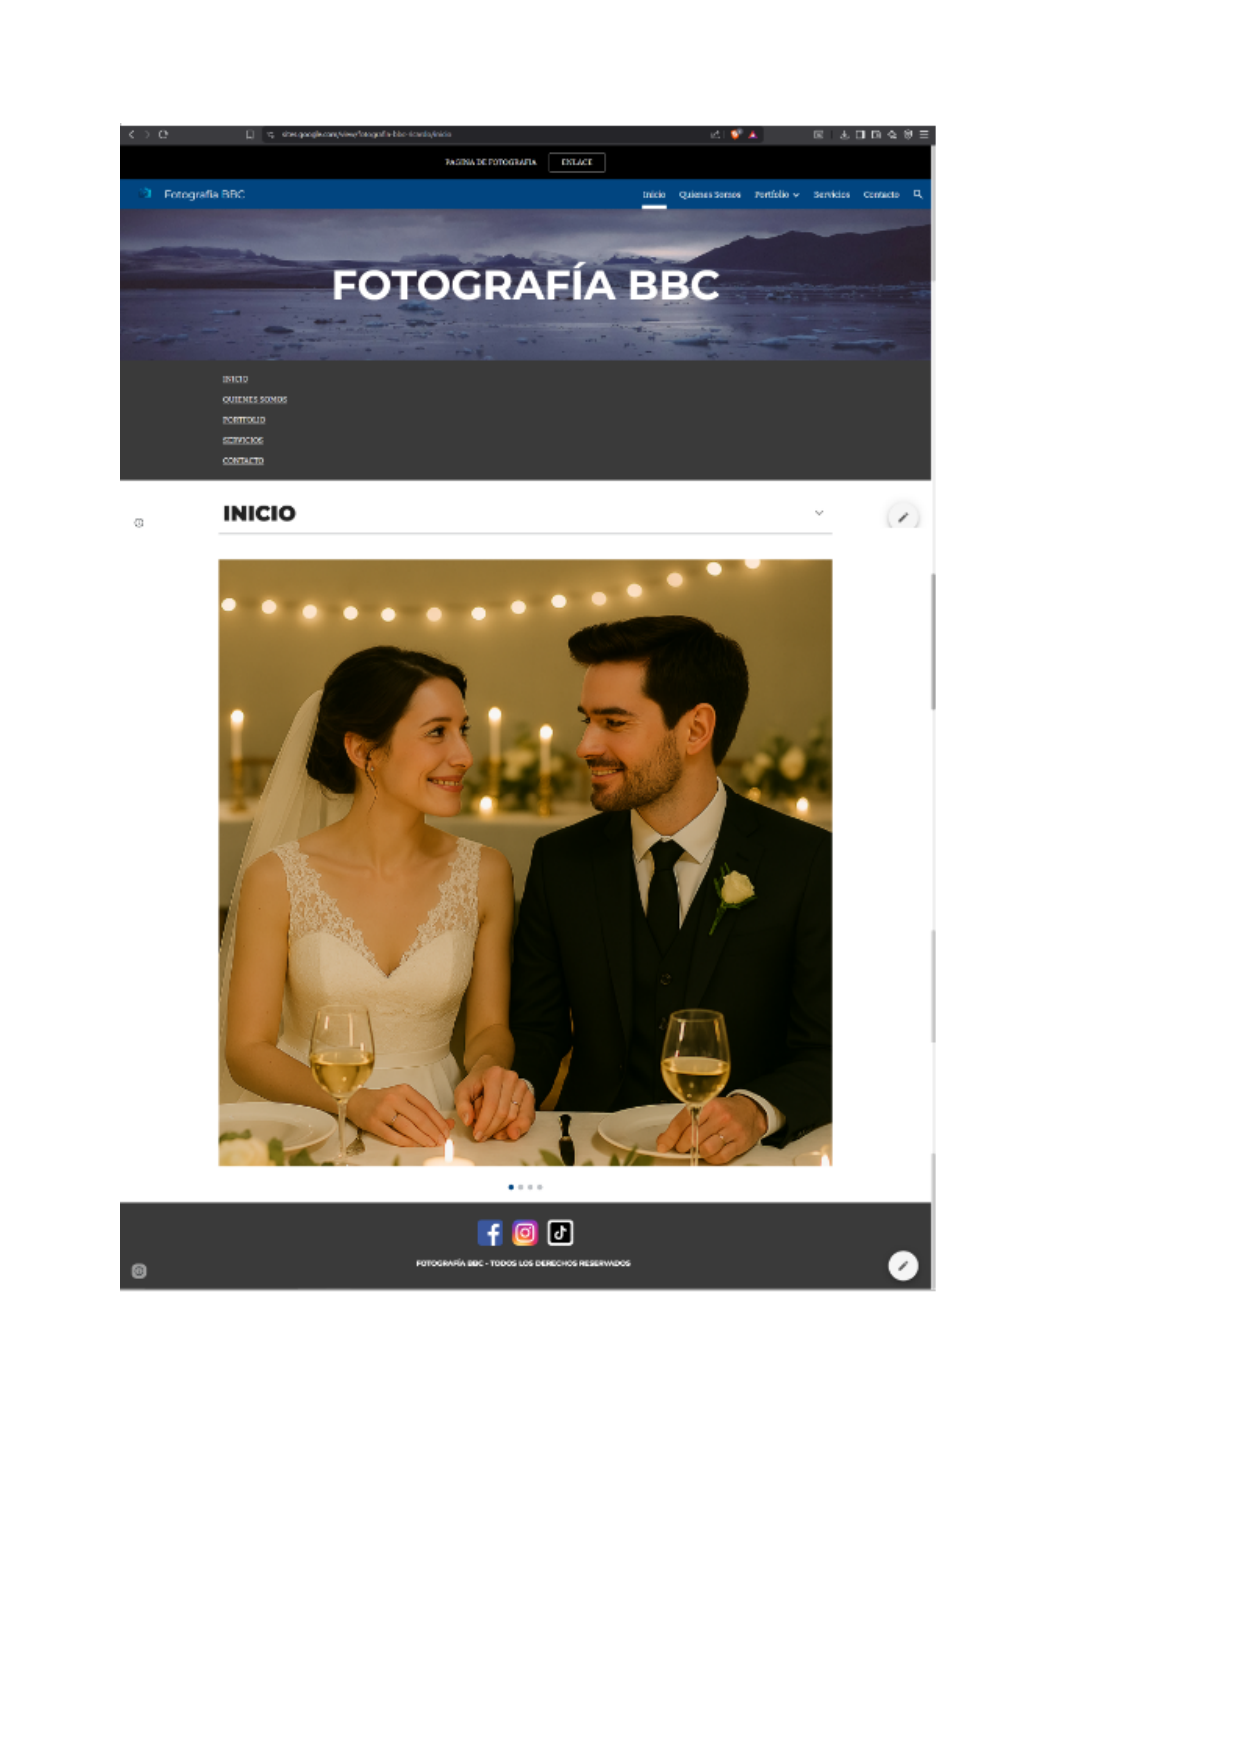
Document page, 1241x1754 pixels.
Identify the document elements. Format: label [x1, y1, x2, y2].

picture [120, 123, 936, 1293]
